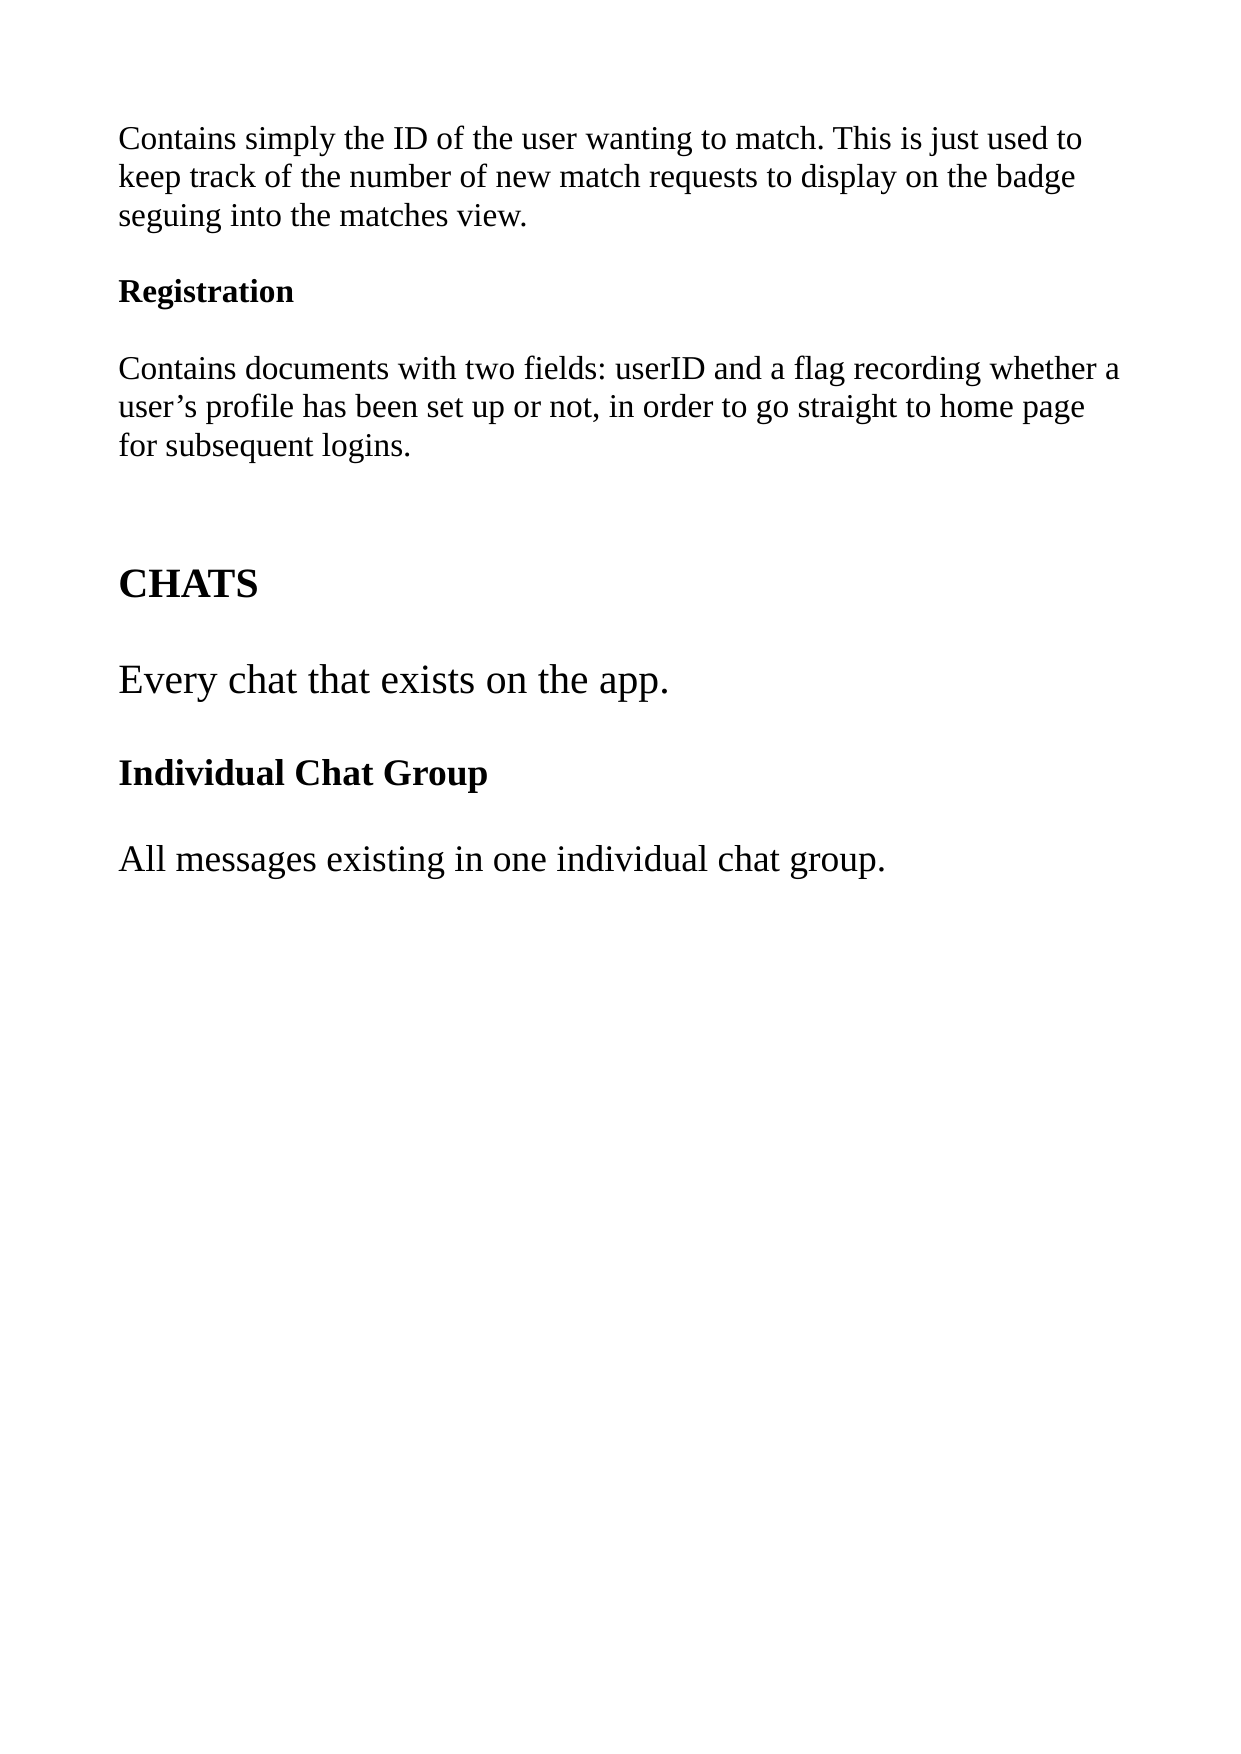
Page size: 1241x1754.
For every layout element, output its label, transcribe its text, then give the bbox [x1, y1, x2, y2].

text Contains simply the ID of the user wanting to match. This is just used to keep track of the number of new match requests to display on the badge seguing into the matches view. [118, 118, 1122, 233]
text CHATS [118, 559, 1122, 607]
text Every chat that exists on the app. [118, 655, 1122, 703]
text Registration [118, 271, 1122, 310]
text Contains documents with two fields: userID and a flag recording whether a user’s profile has been set up or not, in order to go straight to home page for subsequent logins. [118, 348, 1122, 463]
text All messages existing in one individual chat group. [118, 837, 1122, 880]
text Individual Chat Group [118, 751, 1122, 794]
